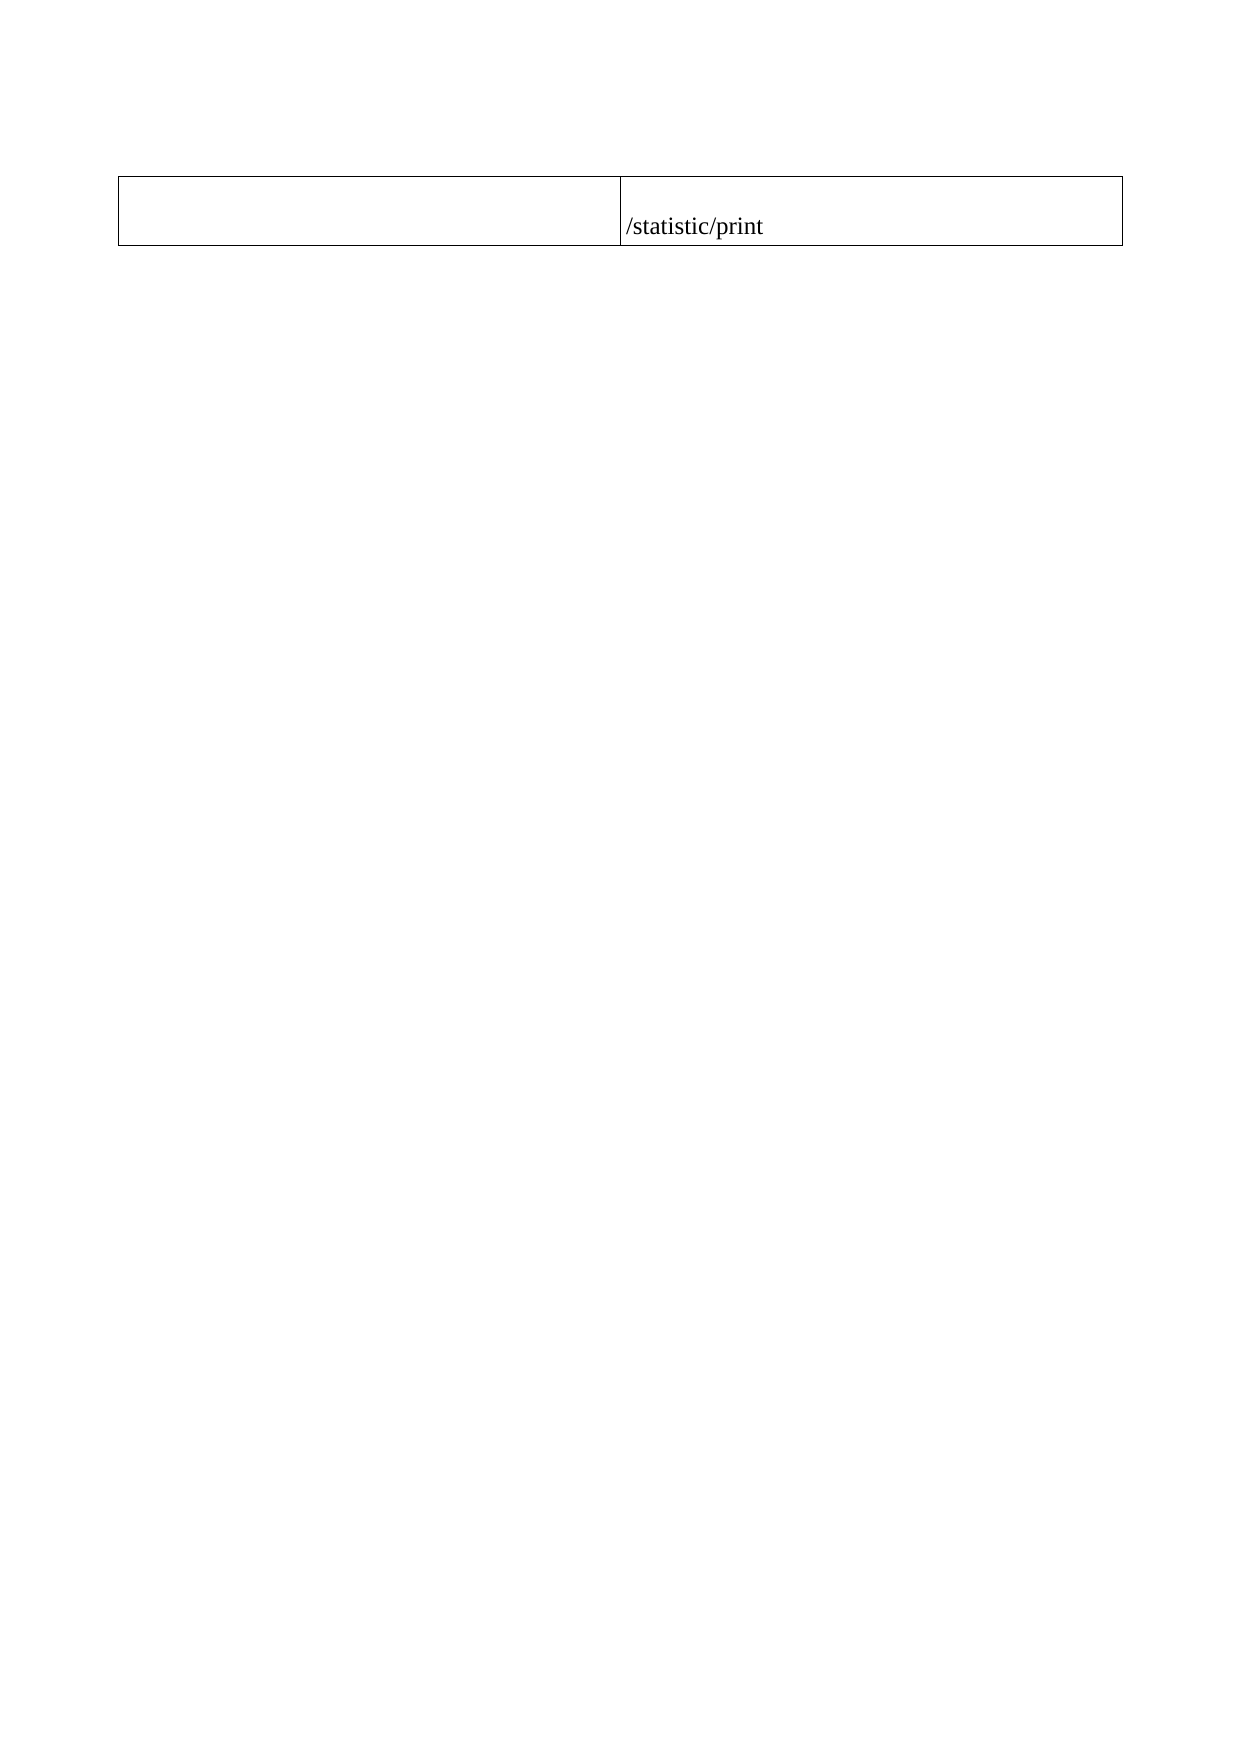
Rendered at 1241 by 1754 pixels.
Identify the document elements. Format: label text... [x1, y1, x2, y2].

table_cell /statistic/print [621, 177, 1122, 245]
table_cell [119, 177, 620, 245]
